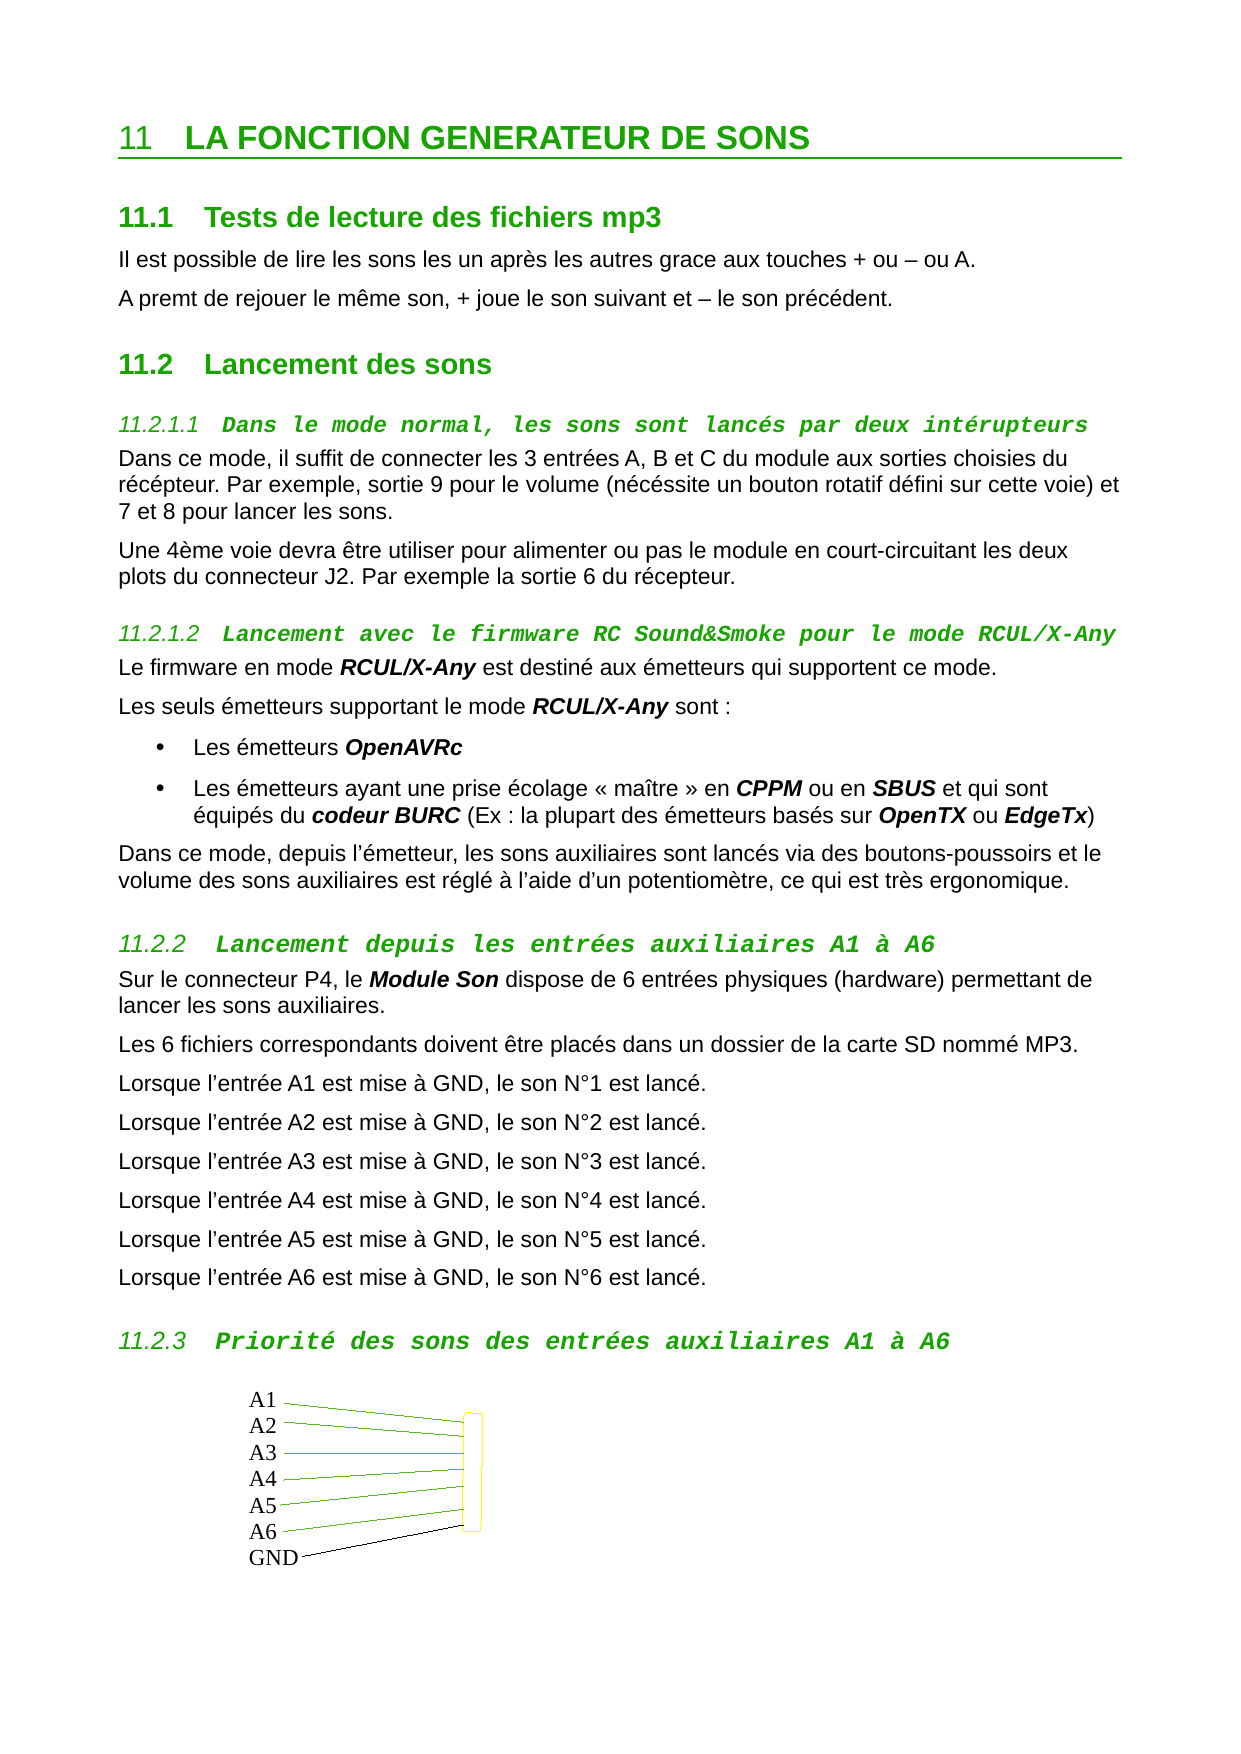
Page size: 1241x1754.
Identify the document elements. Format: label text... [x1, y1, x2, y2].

text Il est possible de lire les sons les un après les autres grace aux touches + ou – ou A. [118, 246, 1122, 273]
text Les 6 fichiers correspondants doivent être placés dans un dossier de la carte SD nommé MP3. [118, 1031, 1122, 1058]
text Lorsque l’entrée A2 est mise à GND, le son N°2 est lancé. [118, 1109, 1122, 1135]
list Les émetteurs ayant une prise écolage « maître » en CPPM ou en SBUS et qui sont équipés du codeur BURC (Ex : la plupart des émetteurs basés sur OpenTX ou EdgeTx) [156, 773, 1122, 828]
text Lorsque l’entrée A5 est mise à GND, le son N°5 est lancé. [118, 1226, 1122, 1252]
subtitle LA FONCTION GENERATEUR DE SONS [118, 118, 1122, 157]
text Dans ce mode, il suffit de connecter les 3 entrées A, B et C du module aux sorties choisies du récépteur. Par exemple, sortie 9 pour le volume (nécéssite un bouton rotatif défini sur cette voie) et 7 et 8 pour lancer les sons. [118, 445, 1122, 524]
text Le firmware en mode RCUL/X-Any est destiné aux émetteurs qui supportent ce mode. [118, 654, 1122, 680]
text Lorsque l’entrée A6 est mise à GND, le son N°6 est lancé. [118, 1264, 1122, 1291]
text Lorsque l’entrée A4 est mise à GND, le son N°4 est lancé. [118, 1187, 1122, 1213]
text Dans ce mode, depuis l’émetteur, les sons auxiliaires sont lancés via des boutons-poussoirs et le volume des sons auxiliaires est réglé à l’aide d’un potentiomètre, ce qui est très ergonomique. [118, 840, 1122, 893]
subtitle Tests de lecture des fichiers mp3 [118, 201, 1122, 234]
subtitle Dans le mode normal, les sons sont lancés par deux intérupteurs [118, 411, 1122, 439]
subtitle Lancement avec le firmware RC Sound&Smoke pour le mode RCUL/X-Any [118, 619, 1122, 648]
subtitle Priorité des sons des entrées auxiliaires A1 à A6 [118, 1326, 1122, 1357]
subtitle Lancement des sons [118, 347, 1122, 381]
text Lorsque l’entrée A1 est mise à GND, le son N°1 est lancé. [118, 1070, 1122, 1096]
text Lorsque l’entrée A3 est mise à GND, le son N°3 est lancé. [118, 1148, 1122, 1174]
text A premt de rejouer le même son, + joue le son suivant et – le son précédent. [118, 285, 1122, 312]
text Une 4ème voie devra être utiliser pour alimenter ou pas le module en court-circuitant les deux plots du connecteur J2. Par exemple la sortie 6 du récepteur. [118, 537, 1122, 589]
text Les seuls émetteurs supportant le mode RCUL/X-Any sont : [118, 693, 1122, 719]
list Les émetteurs OpenAVRc [156, 732, 1122, 760]
subtitle Lancement depuis les entrées auxiliaires A1 à A6 [118, 929, 1122, 959]
text Sur le connecteur P4, le Module Son dispose de 6 entrées physiques (hardware) permettant de lancer les sons auxiliaires. [118, 966, 1122, 1019]
